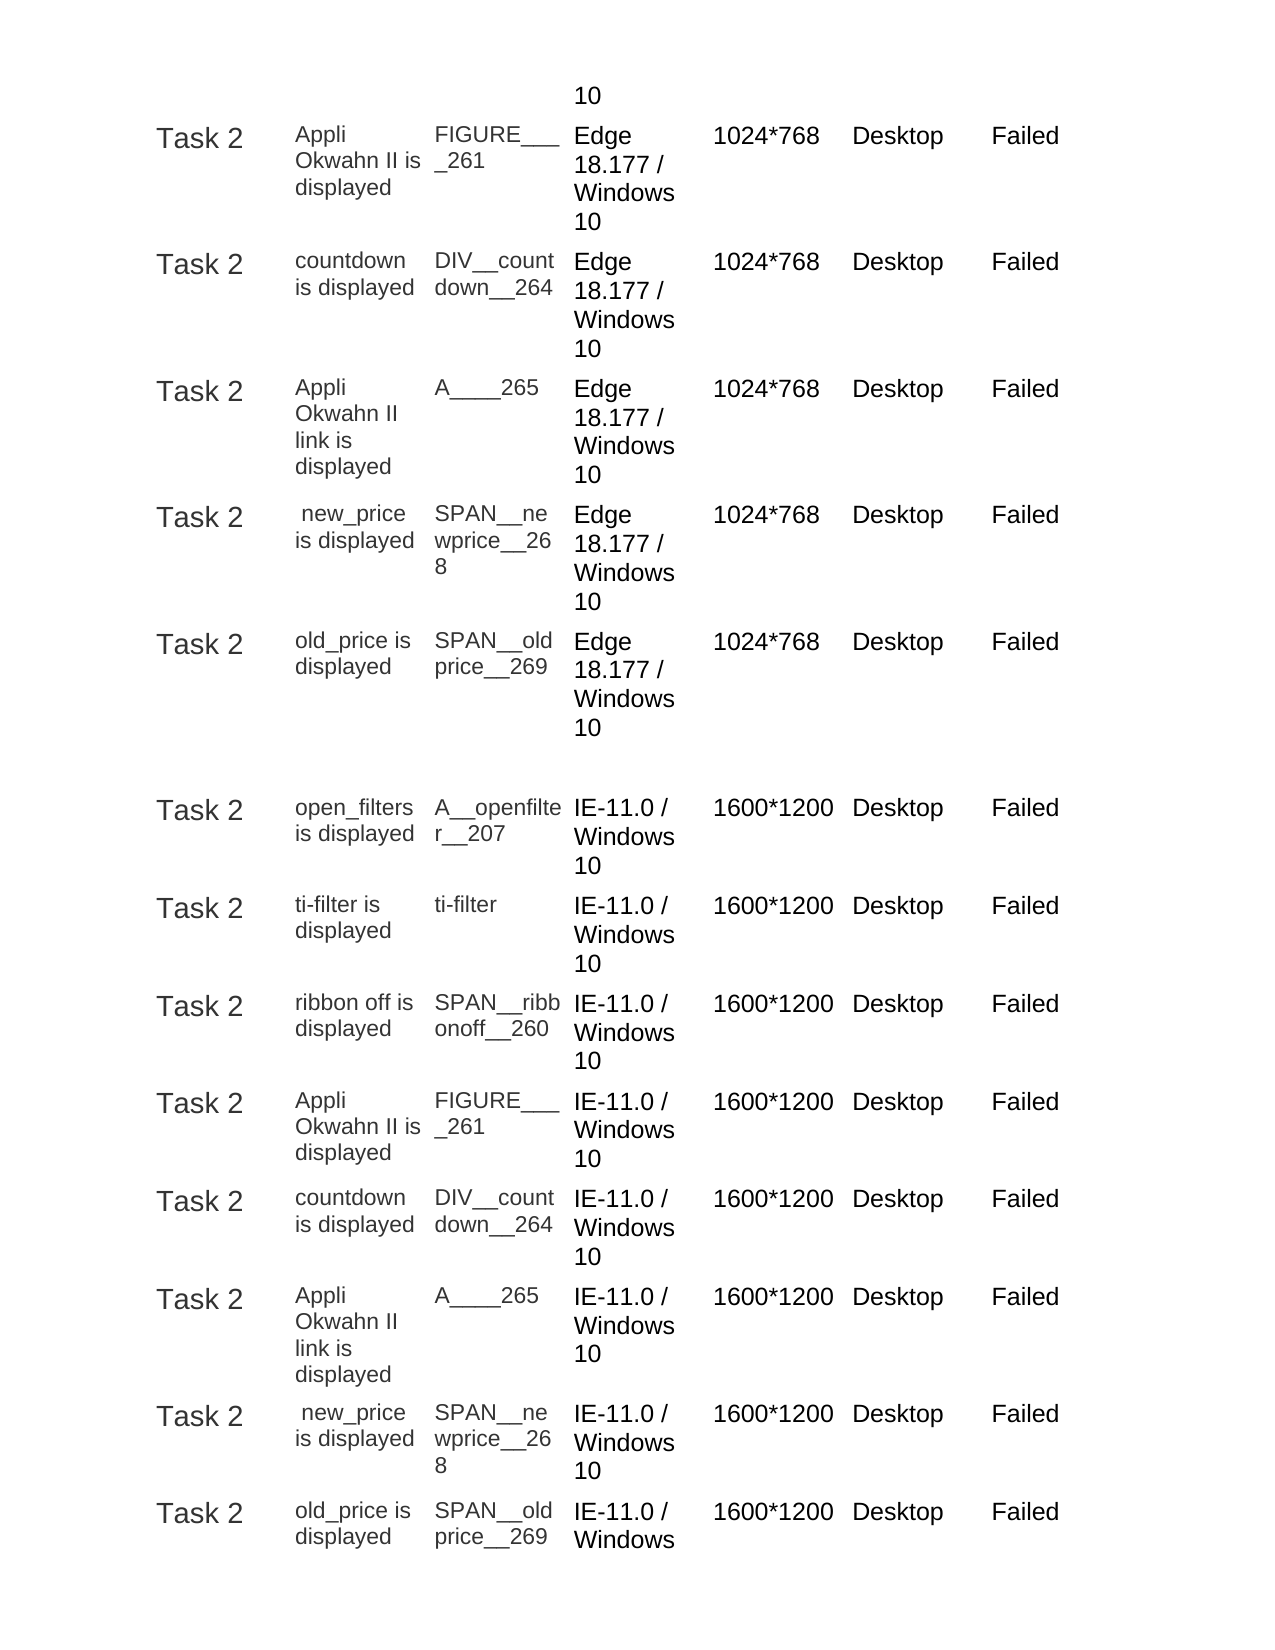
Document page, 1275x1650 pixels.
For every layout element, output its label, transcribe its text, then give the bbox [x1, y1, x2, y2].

table_cell Failed [986, 495, 1125, 621]
table_cell [986, 748, 1125, 788]
table_cell A__openfilter__207 [429, 788, 568, 885]
table_cell [150, 75, 289, 115]
table_cell Failed [986, 1393, 1125, 1491]
table_cell IE-11.0 / Windows 10 [568, 885, 707, 983]
table_cell Edge 18.177 / Windows 10 [568, 368, 707, 494]
table_cell 1024*768 [707, 115, 846, 242]
table_cell Failed [986, 1276, 1125, 1393]
table_cell Desktop [846, 621, 986, 747]
table_cell Task 2 [150, 242, 289, 368]
table_cell Task 2 [150, 115, 289, 242]
table_cell 1024*768 [707, 368, 846, 494]
table_cell 1600*1200 [707, 1179, 846, 1276]
table_cell Task 2 [150, 1393, 289, 1491]
table_cell [846, 748, 986, 788]
table_cell [707, 75, 846, 115]
table_cell Failed [986, 788, 1125, 885]
table_cell Task 2 [150, 495, 289, 621]
table_cell [707, 748, 846, 788]
table_cell Failed [986, 983, 1125, 1081]
table_cell Appli Okwahn II link is displayed [289, 368, 428, 494]
table_cell Task 2 [150, 621, 289, 747]
table_cell Appli Okwahn II is displayed [289, 1081, 428, 1178]
table_cell Desktop [846, 983, 986, 1081]
table_cell ti-filter is displayed [289, 885, 428, 983]
table_cell Desktop [846, 115, 986, 242]
table_cell 1024*768 [707, 495, 846, 621]
table_cell [846, 75, 986, 115]
table_cell new_price is displayed [289, 1393, 428, 1491]
table_cell Failed [986, 368, 1125, 494]
table_cell 1024*768 [707, 621, 846, 747]
table_cell FIGURE____261 [429, 1081, 568, 1178]
table_cell ti-filter [429, 885, 568, 983]
table_cell countdown is displayed [289, 242, 428, 368]
table_cell [150, 748, 289, 788]
table_cell Desktop [846, 1081, 986, 1178]
table_cell IE-11.0 / Windows [568, 1491, 707, 1560]
table_cell Failed [986, 1179, 1125, 1276]
table_cell Edge 18.177 / Windows 10 [568, 115, 707, 242]
table_cell [986, 75, 1125, 115]
table_cell Failed [986, 115, 1125, 242]
table_cell Desktop [846, 495, 986, 621]
table_cell DIV__countdown__264 [429, 242, 568, 368]
table_cell [429, 748, 568, 788]
table_cell SPAN__oldprice__269 [429, 1491, 568, 1560]
table_cell IE-11.0 / Windows 10 [568, 1179, 707, 1276]
table_cell 1600*1200 [707, 983, 846, 1081]
table_cell DIV__countdown__264 [429, 1179, 568, 1276]
table_cell Desktop [846, 242, 986, 368]
table_cell SPAN__newprice__268 [429, 495, 568, 621]
table_cell A____265 [429, 368, 568, 494]
table_cell SPAN__newprice__268 [429, 1393, 568, 1491]
table_cell Task 2 [150, 1276, 289, 1393]
table_cell 1600*1200 [707, 1393, 846, 1491]
table_cell Edge 18.177 / Windows 10 [568, 242, 707, 368]
table_cell SPAN__oldprice__269 [429, 621, 568, 747]
table_cell IE-11.0 / Windows 10 [568, 1081, 707, 1178]
table_cell open_filters is displayed [289, 788, 428, 885]
table_cell Task 2 [150, 885, 289, 983]
table_cell Task 2 [150, 983, 289, 1081]
table_cell Desktop [846, 885, 986, 983]
table_cell Desktop [846, 1276, 986, 1393]
table_cell Edge 18.177 / Windows 10 [568, 495, 707, 621]
table_cell Desktop [846, 1179, 986, 1276]
table_cell 1600*1200 [707, 1276, 846, 1393]
table_cell Appli Okwahn II link is displayed [289, 1276, 428, 1393]
table_cell Failed [986, 885, 1125, 983]
table_cell Desktop [846, 1393, 986, 1491]
table_cell old_price is displayed [289, 1491, 428, 1560]
table_cell Failed [986, 621, 1125, 747]
table_cell new_price is displayed [289, 495, 428, 621]
table_cell Task 2 [150, 368, 289, 494]
table_cell 10 [568, 75, 707, 115]
table_cell Failed [986, 1491, 1125, 1560]
table_cell IE-11.0 / Windows 10 [568, 1276, 707, 1393]
table_cell Appli Okwahn II is displayed [289, 115, 428, 242]
table_cell A____265 [429, 1276, 568, 1393]
table_cell 1024*768 [707, 242, 846, 368]
table_cell 1600*1200 [707, 1081, 846, 1178]
table_cell Edge 18.177 / Windows 10 [568, 621, 707, 747]
table_cell [429, 75, 568, 115]
table_cell IE-11.0 / Windows 10 [568, 983, 707, 1081]
table_cell Task 2 [150, 1081, 289, 1178]
table_cell ribbon off is displayed [289, 983, 428, 1081]
table_cell Desktop [846, 788, 986, 885]
table_cell Failed [986, 1081, 1125, 1178]
table_cell old_price is displayed [289, 621, 428, 747]
table_cell IE-11.0 / Windows 10 [568, 1393, 707, 1491]
table_cell [289, 748, 428, 788]
table_cell [568, 748, 707, 788]
table_cell Task 2 [150, 1491, 289, 1560]
table_cell Task 2 [150, 1179, 289, 1276]
table_cell Desktop [846, 368, 986, 494]
table_cell 1600*1200 [707, 788, 846, 885]
table_cell IE-11.0 / Windows 10 [568, 788, 707, 885]
table_cell 1600*1200 [707, 885, 846, 983]
table_cell 1600*1200 [707, 1491, 846, 1560]
table_cell Desktop [846, 1491, 986, 1560]
table_cell Task 2 [150, 788, 289, 885]
table_cell Failed [986, 242, 1125, 368]
table_cell [289, 75, 428, 115]
table_cell SPAN__ribbonoff__260 [429, 983, 568, 1081]
table_cell FIGURE____261 [429, 115, 568, 242]
table_cell countdown is displayed [289, 1179, 428, 1276]
